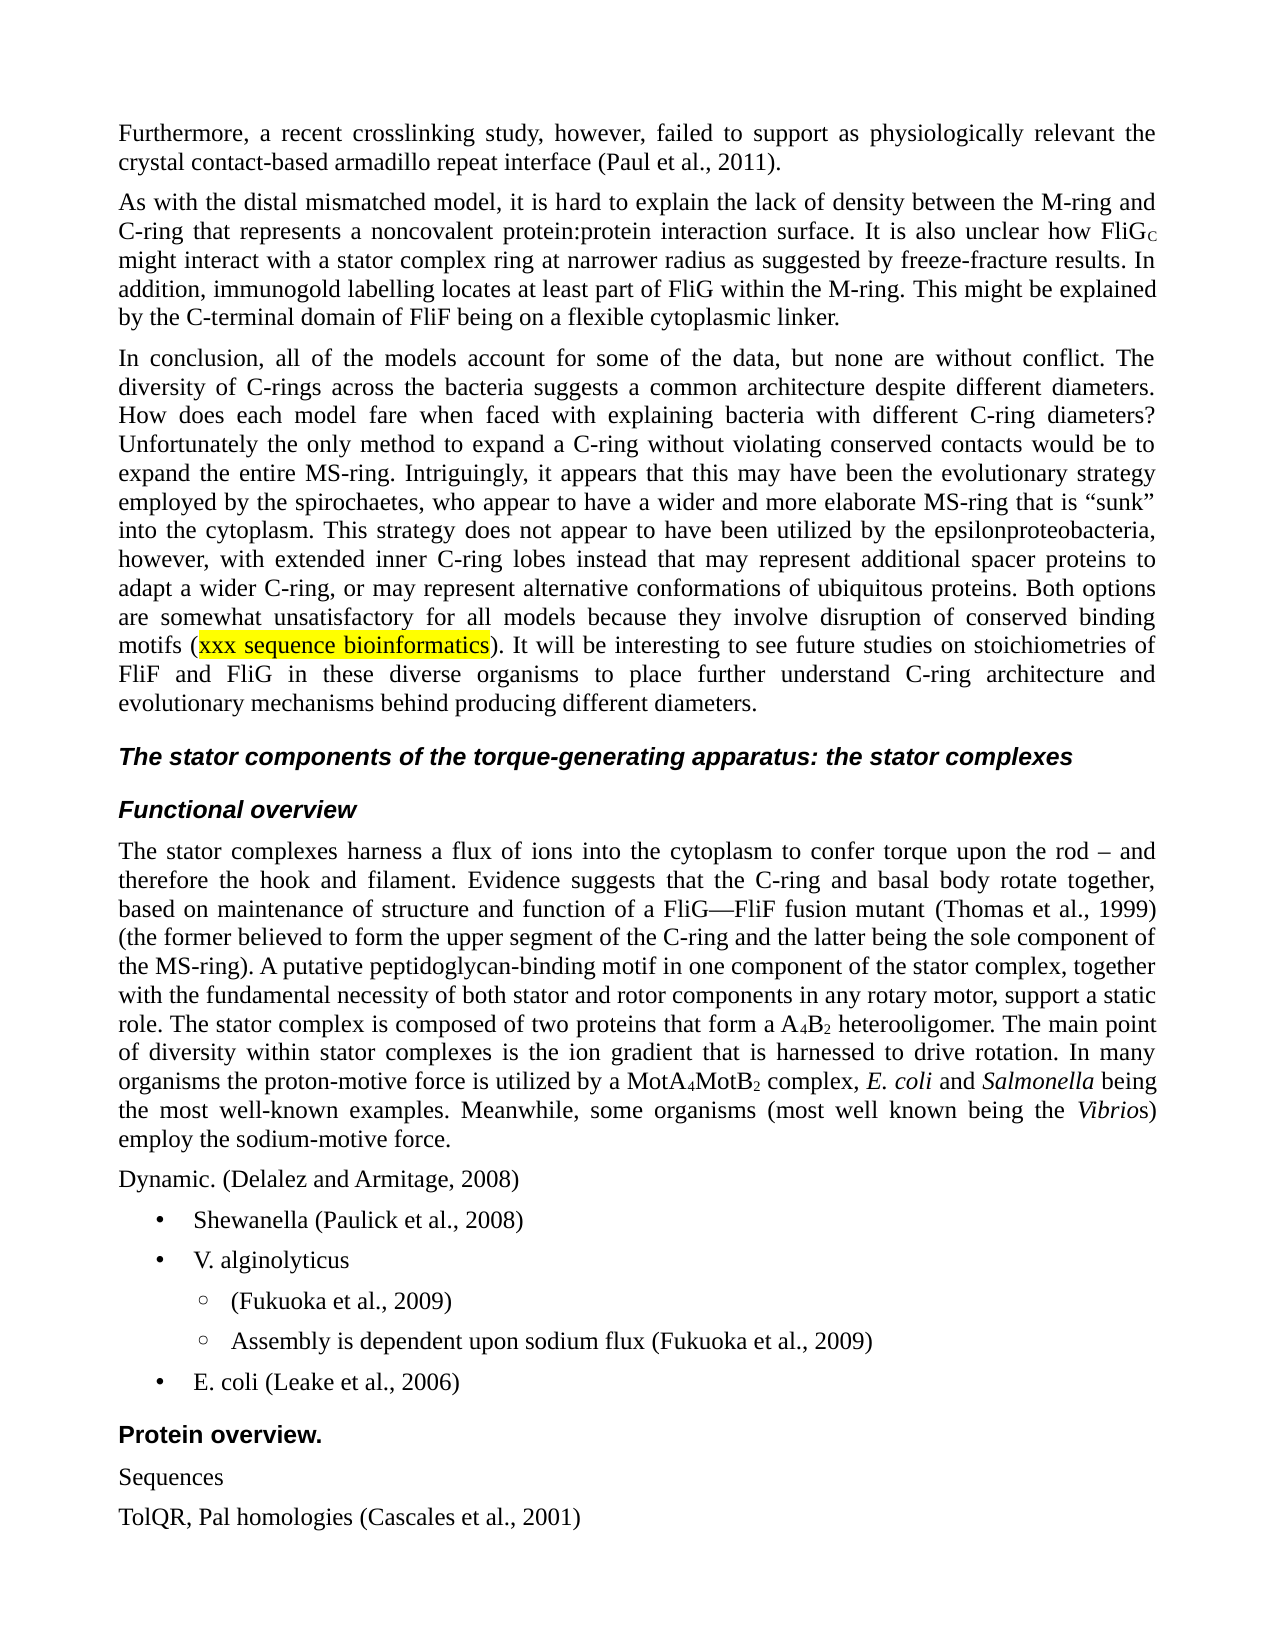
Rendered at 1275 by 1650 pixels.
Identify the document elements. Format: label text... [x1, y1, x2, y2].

text Furthermore, a recent crosslinking study, however, failed to support as physiologically relevant the crystal contact-based armadillo repeat interface (Paul et al., 2011). [118, 118, 1157, 176]
list (Fukuoka et al., 2009) [193, 1286, 1157, 1314]
text Dynamic. (Delalez and Armitage, 2008) [118, 1164, 1157, 1193]
text The stator complexes harness a flux of ions into the cytoplasm to confer torque upon the rod – and therefore the hook and filament. Evidence suggests that the C-ring and basal body rotate together, based on maintenance of structure and function of a FliG—FliF fusion mutant (Thomas et al., 1999) (the former believed to form the upper segment of the C-ring and the latter being the sole component of the MS-ring). A putative peptidoglycan-binding motif in one component of the stator complex, together with the fundamental necessity of both stator and rotor components in any rotary motor, support a static role. The stator complex is composed of two proteins that form a A4B2 heterooligomer. The main point of diversity within stator complexes is the ion gradient that is harnessed to drive rotation. In many organisms the proton-motive force is utilized by a MotA4MotB2 complex, E. coli and Salmonella being the most well-known examples. Meanwhile, some organisms (most well known being the Vibrios) employ the sodium-motive force. [118, 836, 1157, 1152]
subtitle The stator components of the torque-generating apparatus: the stator complexes [118, 742, 1157, 770]
text As with the distal mismatched model, it is hard to explain the lack of density between the M-ring and C-ring that represents a noncovalent protein:protein interaction surface. It is also unclear how FliGC might interact with a stator complex ring at narrower radius as suggested by freeze-fracture results. In addition, immunogold labelling locates at least part of FliG within the M-ring. This might be explained by the C-terminal domain of FliF being on a flexible cytoplasmic linker. [118, 187, 1157, 331]
text In conclusion, all of the models account for some of the data, but none are without conflict. The diversity of C-rings across the bacteria suggests a common architecture despite different diameters. How does each model fare when faced with explaining bacteria with different C-ring diameters? Unfortunately the only method to expand a C-ring without violating conserved contacts would be to expand the entire MS-ring. Intriguingly, it appears that this may have been the evolutionary strategy employed by the spirochaetes, who appear to have a wider and more elaborate MS-ring that is “sunk” into the cytoplasm. This strategy does not appear to have been utilized by the epsilonproteobacteria, however, with extended inner C-ring lobes instead that may represent additional spacer proteins to adapt a wider C-ring, or may represent alternative conformations of ubiquitous proteins. Both options are somewhat unsatisfactory for all models because they involve disruption of conserved binding motifs (xxx sequence bioinformatics). It will be interesting to see future studies on stoichiometries of FliF and FliG in these diverse organisms to place further understand C-ring architecture and evolutionary mechanisms behind producing different diameters. [118, 343, 1157, 717]
subtitle Functional overview [118, 795, 1157, 824]
list E. coli (Leake et al., 2006) [156, 1367, 1157, 1396]
text Sequences [118, 1462, 1157, 1490]
subtitle Protein overview. [118, 1421, 1157, 1449]
list Shewanella (Paulick et al., 2008) [156, 1205, 1157, 1233]
list V. alginolyticus [156, 1245, 1157, 1274]
text TolQR, Pal homologies (Cascales et al., 2001) [118, 1502, 1157, 1531]
list Assembly is dependent upon sodium flux (Fukuoka et al., 2009) [193, 1326, 1157, 1355]
